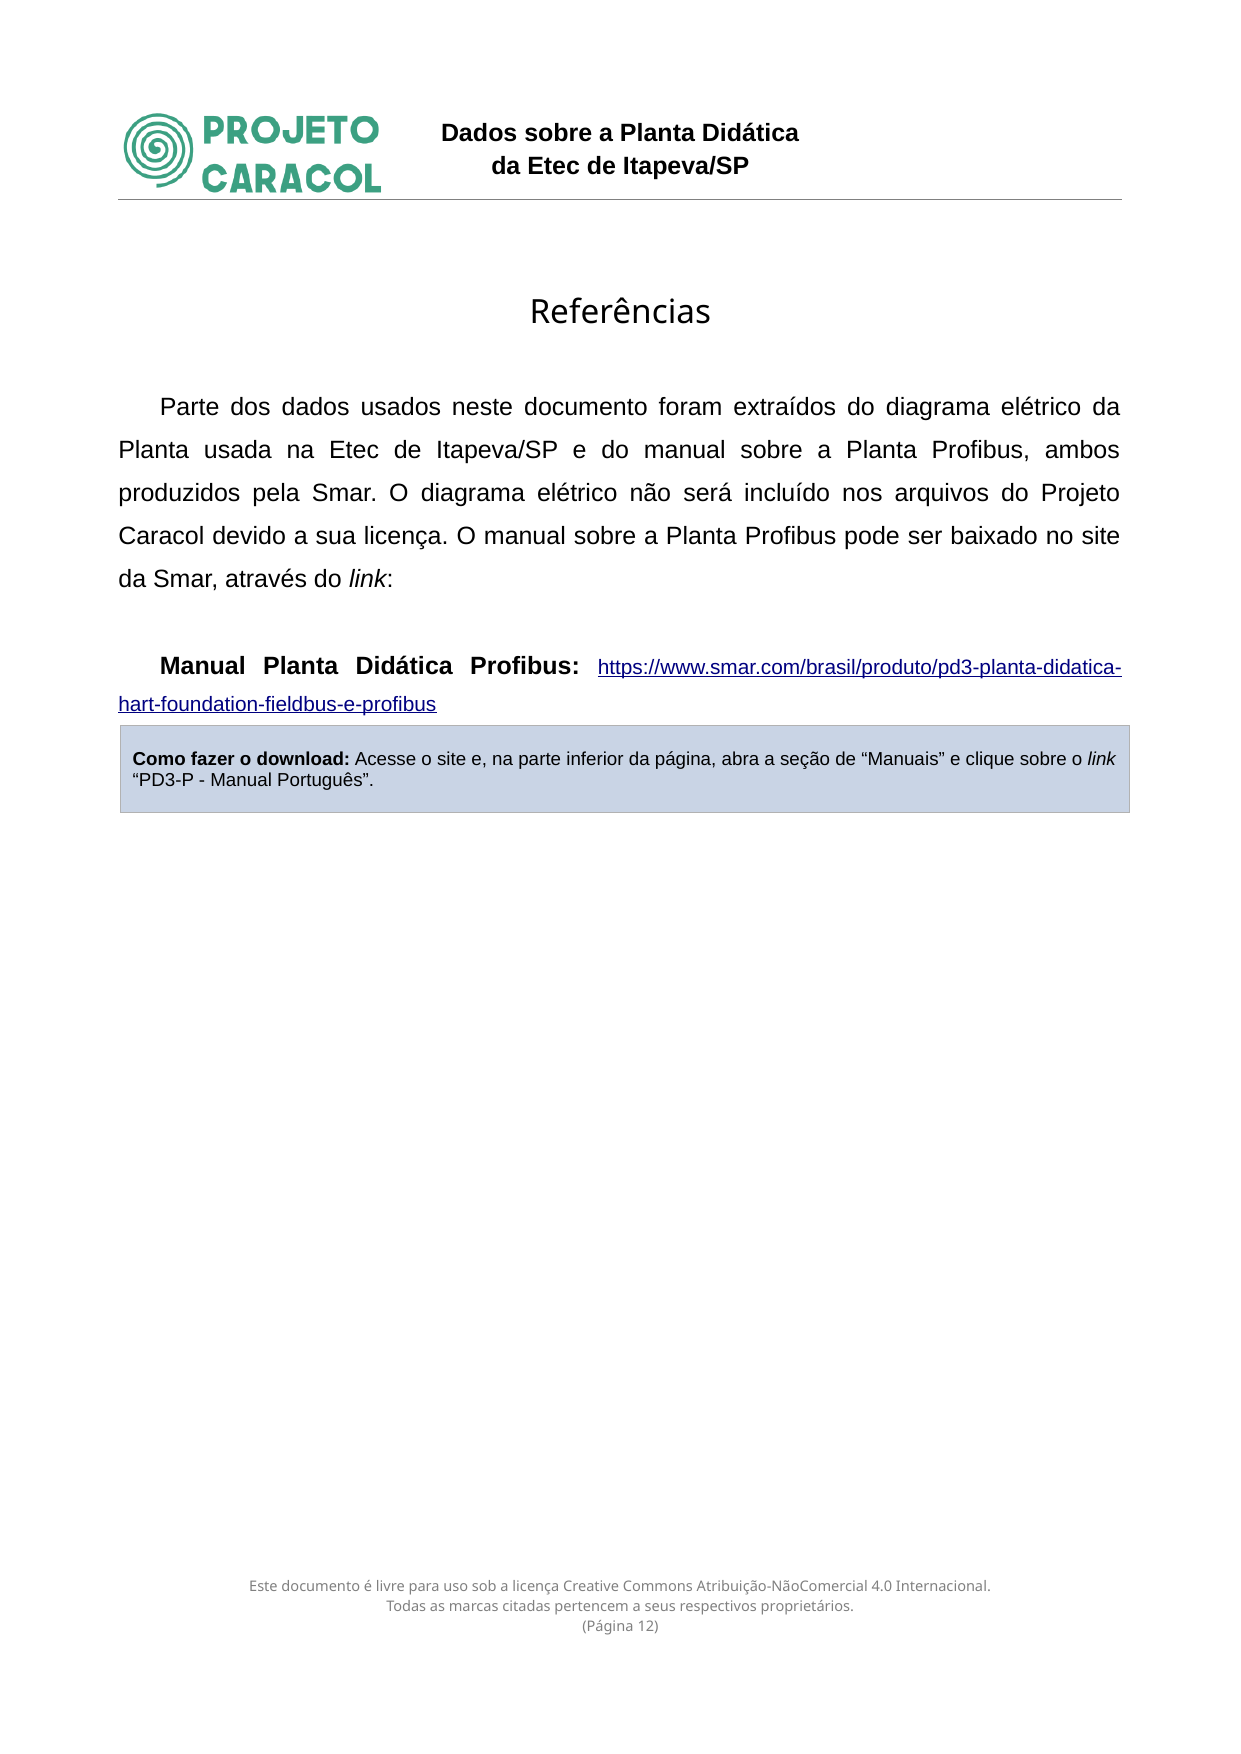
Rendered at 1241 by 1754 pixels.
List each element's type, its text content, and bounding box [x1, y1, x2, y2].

text Referências [118, 287, 1122, 333]
text Parte dos dados usados neste documento foram extraídos do diagrama elétrico da Planta usada na Etec de Itapeva/SP e do manual sobre a Planta Profibus, ambos produzidos pela Smar. O diagrama elétrico não será incluído nos arquivos do Projeto Caracol devido a sua licença. O manual sobre a Planta Profibus pode ser baixado no site da Smar, através do link: [118, 392, 1122, 593]
picture [118, 109, 387, 196]
text Manual Planta Didática Profibus: https://www.smar.com/brasil/produto/pd3-planta-didatica-hart-foundation-fieldbus-e-profibus [118, 651, 1122, 715]
